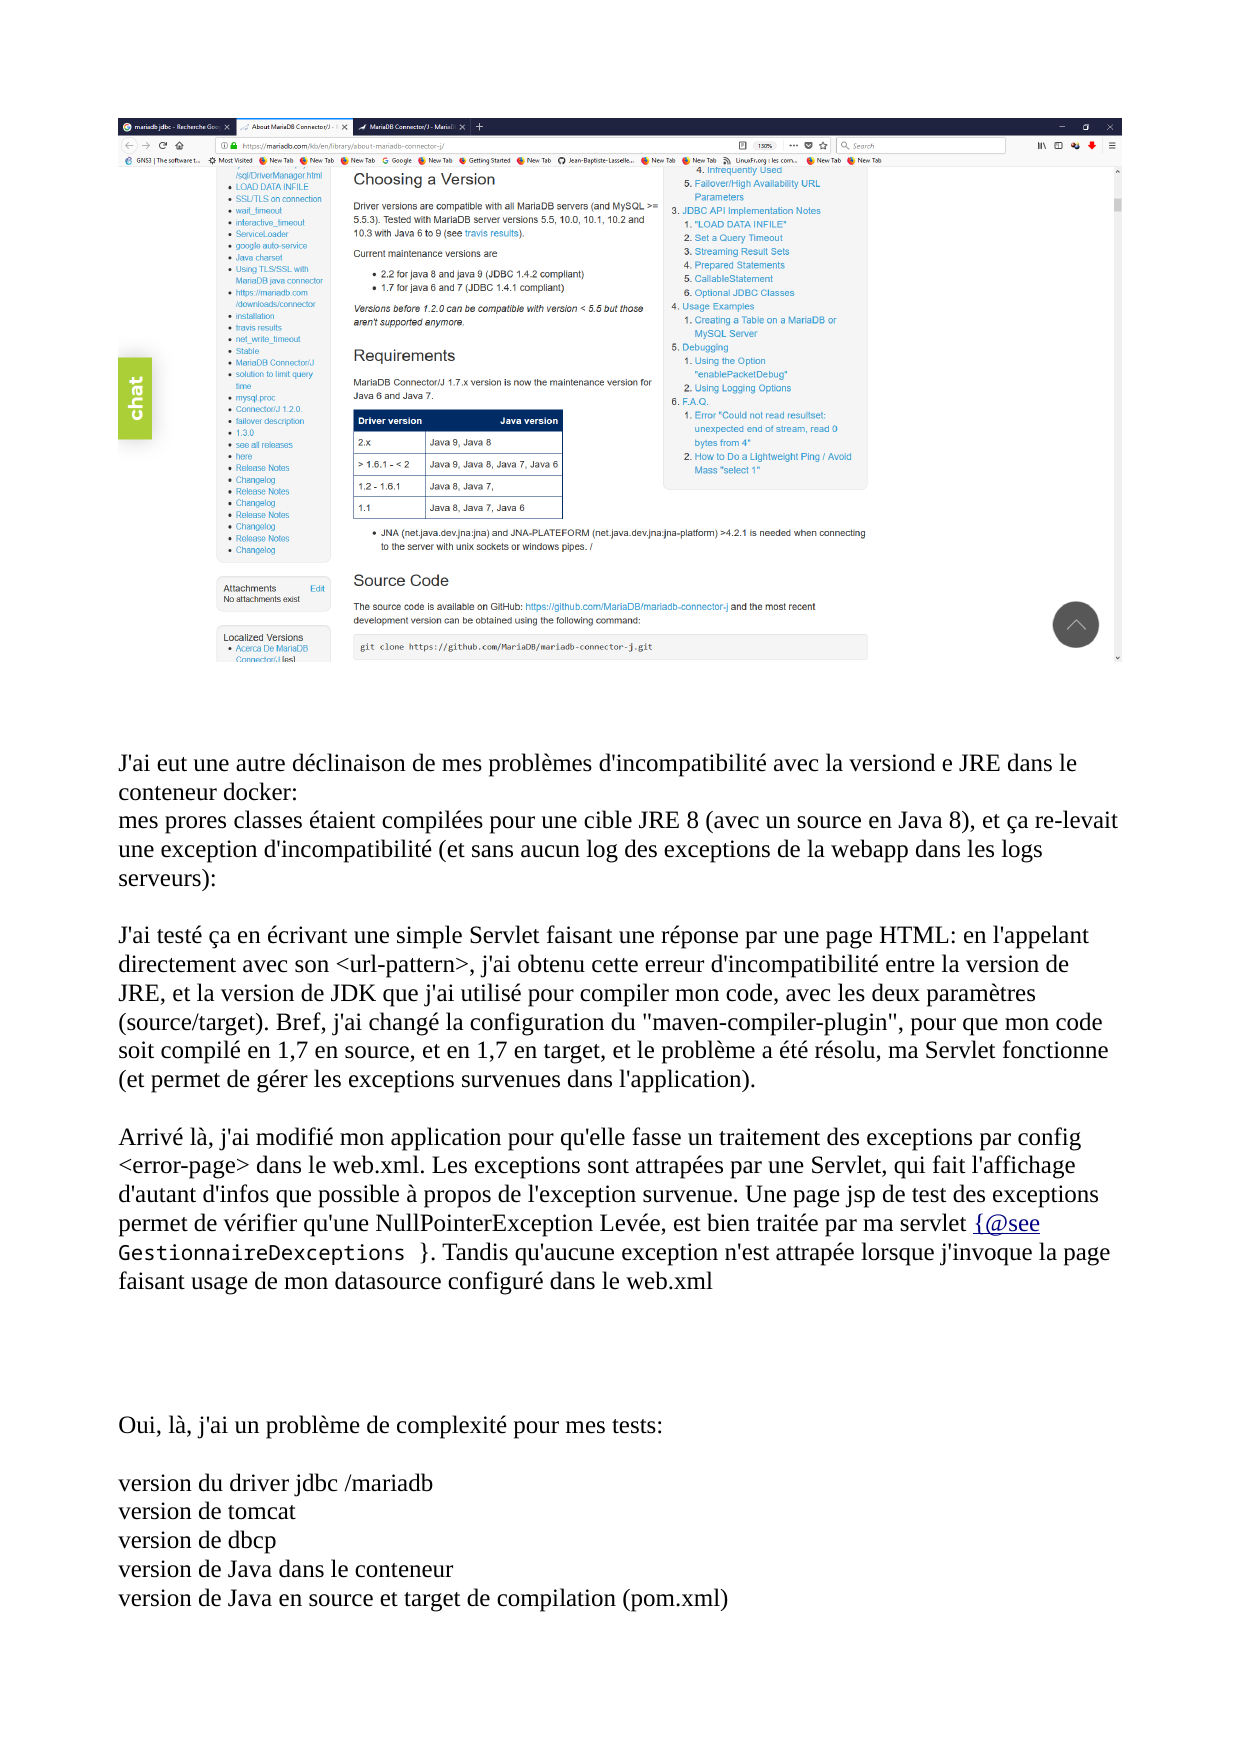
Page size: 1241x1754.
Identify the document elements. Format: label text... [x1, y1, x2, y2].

text version de Java en source et target de compilation (pom.xml) [118, 1583, 1122, 1611]
text Oui, là, j'ai un problème de complexité pour mes tests: [118, 1410, 1122, 1439]
text version de Java dans le conteneur [118, 1554, 1122, 1583]
text mes prores classes étaient compilées pour une cible JRE 8 (avec un source en Java 8), et ça re-levait une exception d'incompatibilité (et sans aucun log des exceptions de la webapp dans les logs serveurs): [118, 806, 1122, 892]
text Arrivé là, j'ai modifié mon application pour qu'elle fasse un traitement des exceptions par config <error-page> dans le web.xml. Les exceptions sont attrapées par une Servlet, qui fait l'affichage d'autant d'infos que possible à propos de l'exception survenue. Une page jsp de test des exceptions permet de vérifier qu'une NullPointerException Levée, est bien traitée par ma servlet {@see GestionnaireDexceptions }. Tandis qu'aucune exception n'est attrapée lorsque j'invoque la page faisant usage de mon datasource configuré dans le web.xml [118, 1122, 1122, 1295]
text version de dbcp [118, 1525, 1122, 1554]
text version de tomcat [118, 1496, 1122, 1525]
text version du driver jdbc /mariadb [118, 1468, 1122, 1496]
picture [118, 118, 1122, 662]
text J'ai eut une autre déclinaison de mes problèmes d'incompatibilité avec la versiond e JRE dans le conteneur docker: [118, 748, 1122, 806]
text J'ai testé ça en écrivant une simple Servlet faisant une réponse par une page HTML: en l'appelant directement avec son <url-pattern>, j'ai obtenu cette erreur d'incompatibilité entre la version de JRE, et la version de JDK que j'ai utilisé pour compiler mon code, avec les deux paramètres (source/target). Bref, j'ai changé la configuration du "maven-compiler-plugin", pour que mon code soit compilé en 1,7 en source, et en 1,7 en target, et le problème a été résolu, ma Servlet fonctionne (et permet de gérer les exceptions survenues dans l'application). [118, 921, 1122, 1093]
